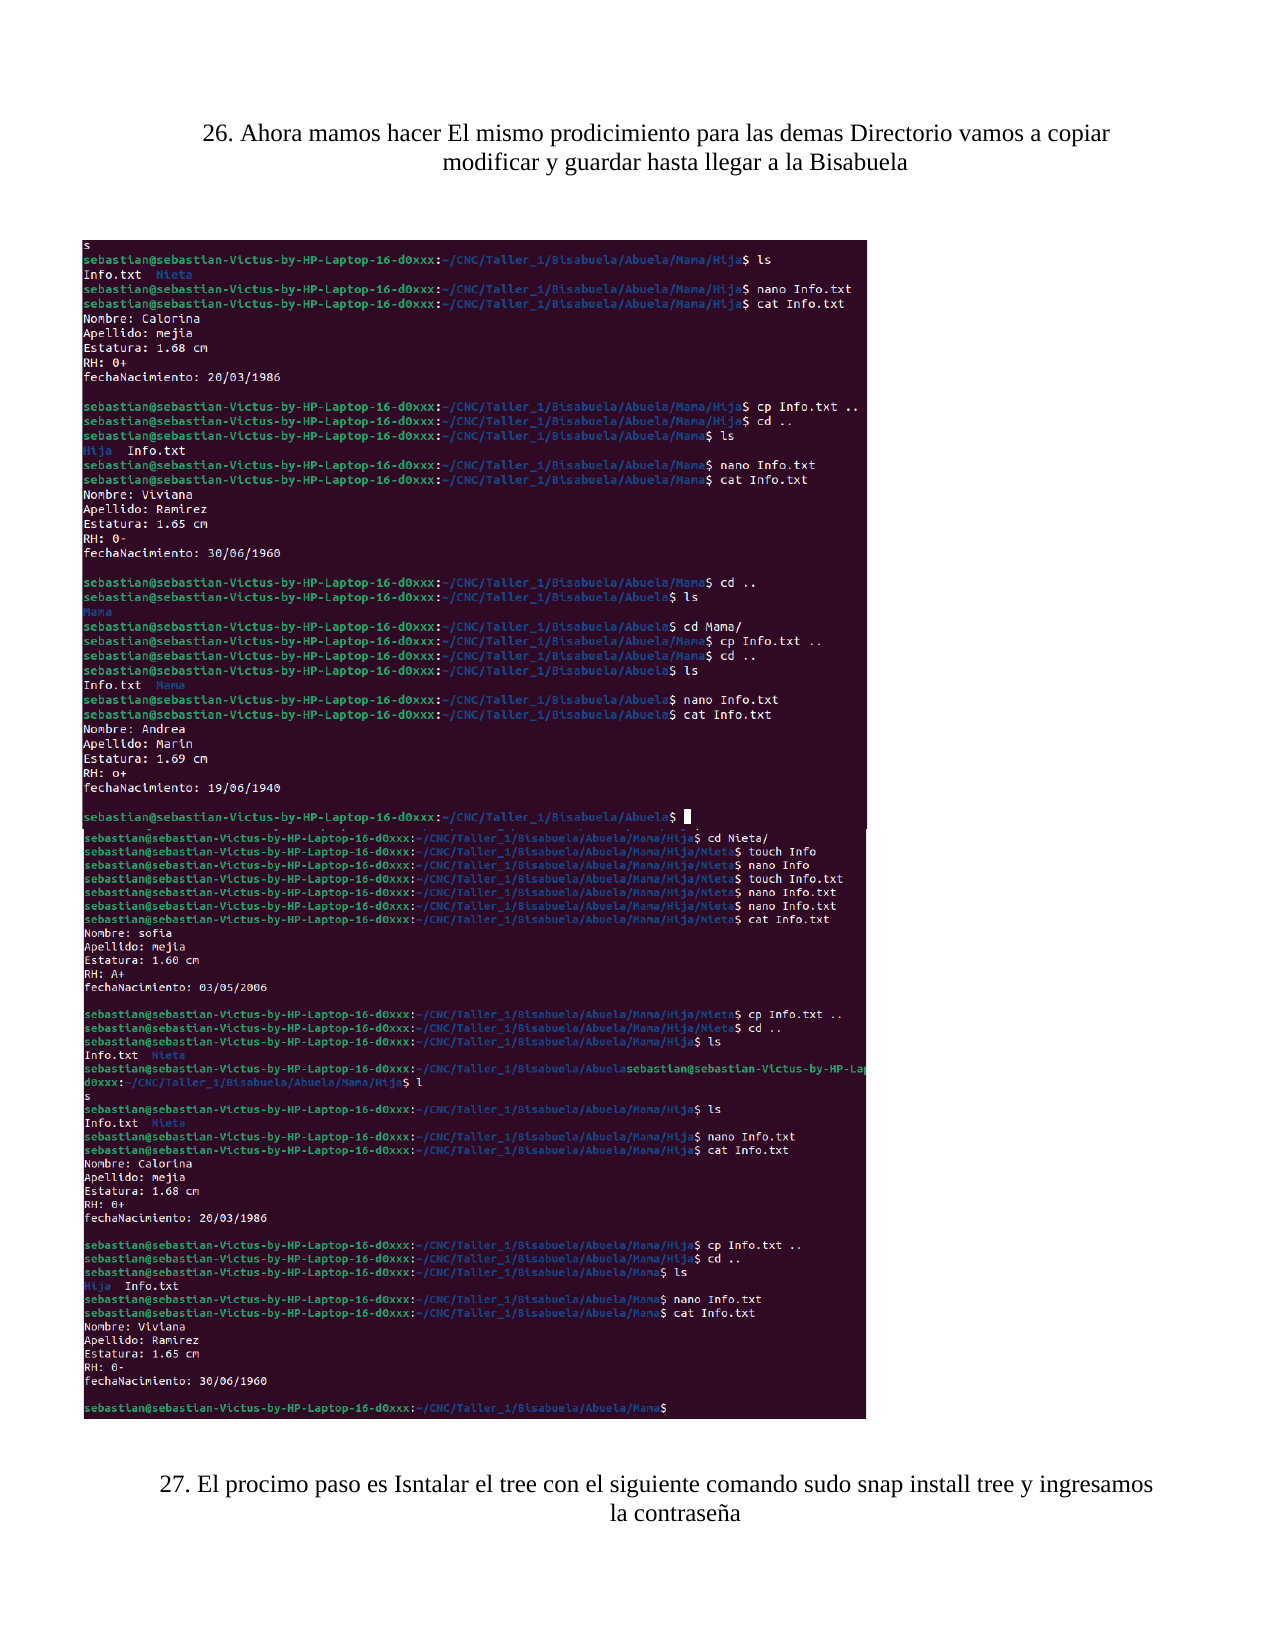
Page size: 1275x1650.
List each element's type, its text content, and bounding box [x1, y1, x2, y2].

list El procimo paso es Isntalar el tree con el siguiente comando sudo snap install tree y ingresamos la contraseña [156, 1469, 1157, 1527]
list Ahora mamos hacer El mismo prodicimiento para las demas Directorio vamos a copiar modificar y guardar hasta llegar a la Bisabuela [156, 118, 1157, 176]
picture [82, 240, 868, 1419]
